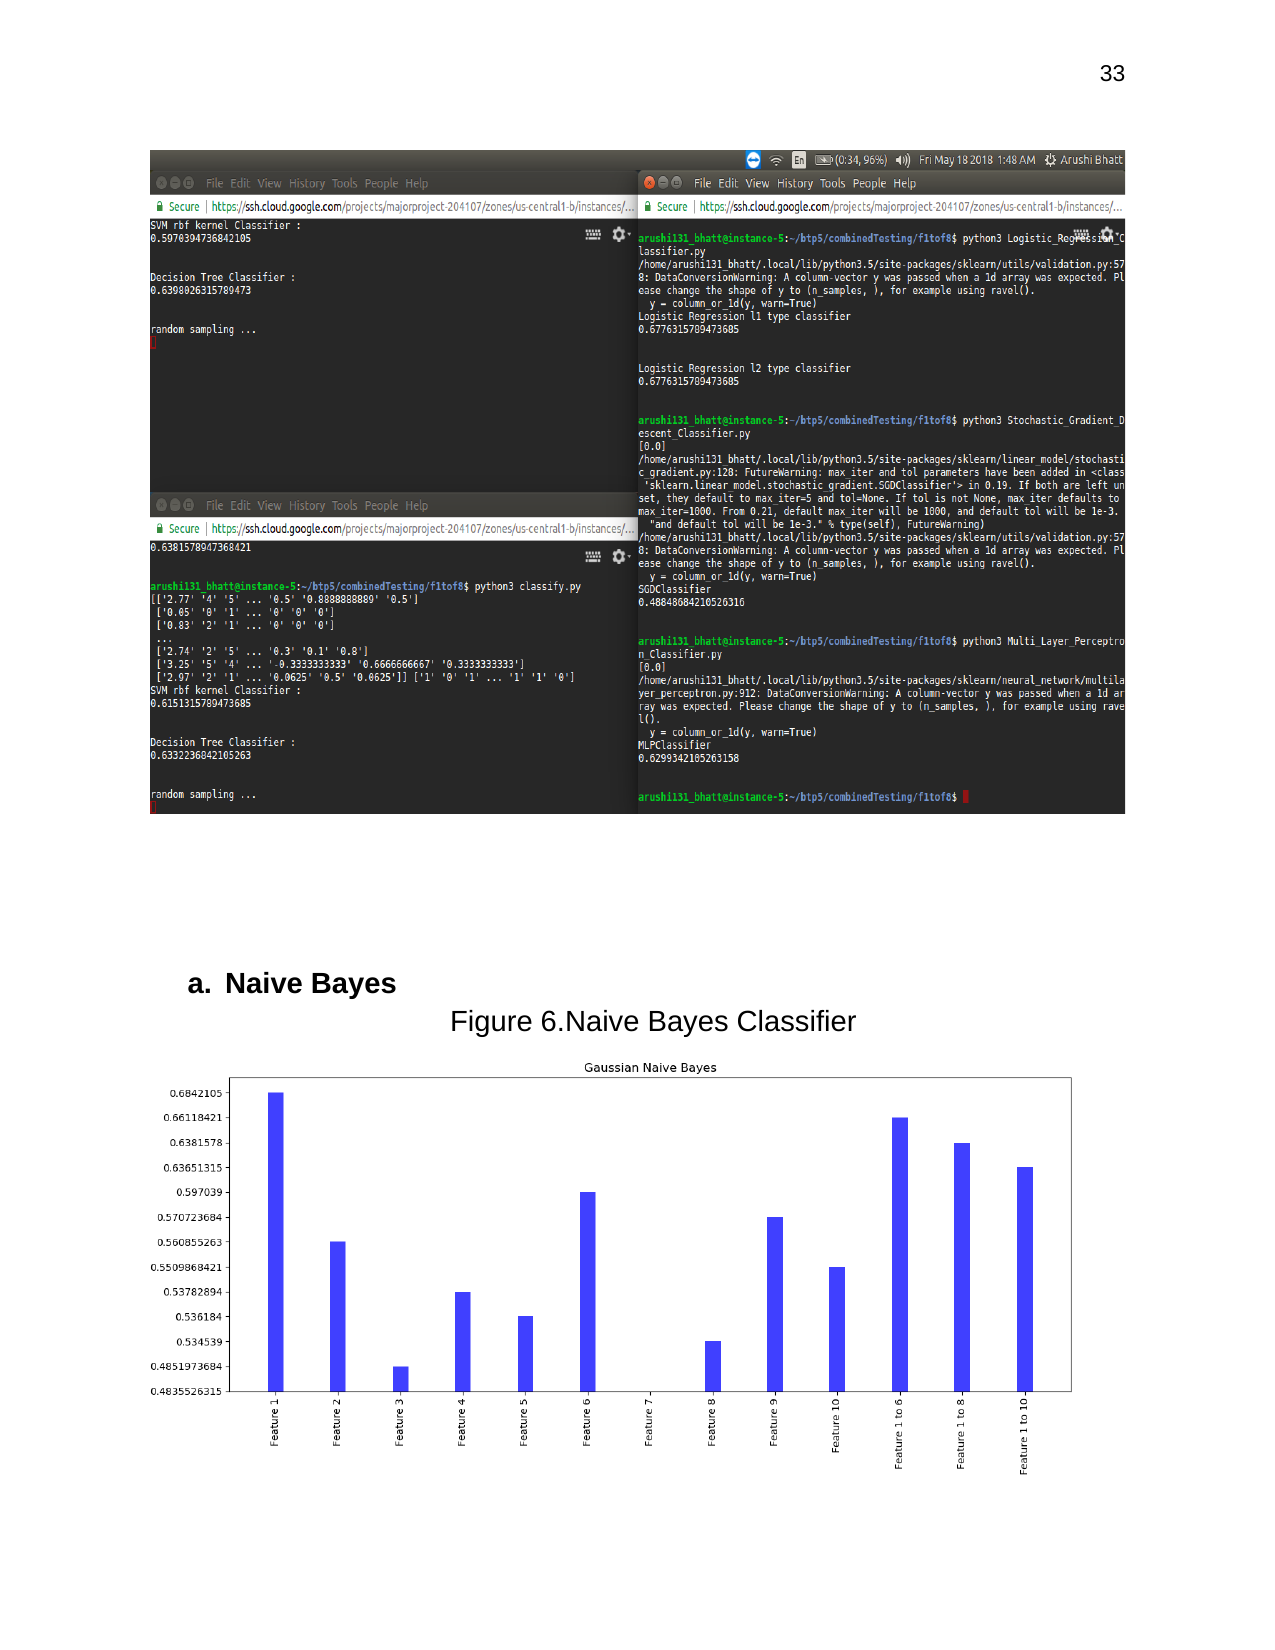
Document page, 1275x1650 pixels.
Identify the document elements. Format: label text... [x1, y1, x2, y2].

picture [150, 150, 1125, 814]
text Figure 6.Naive Bayes Classifier [150, 1004, 1125, 1038]
list Naive Bayes [187, 966, 1125, 999]
picture [150, 1042, 1104, 1484]
